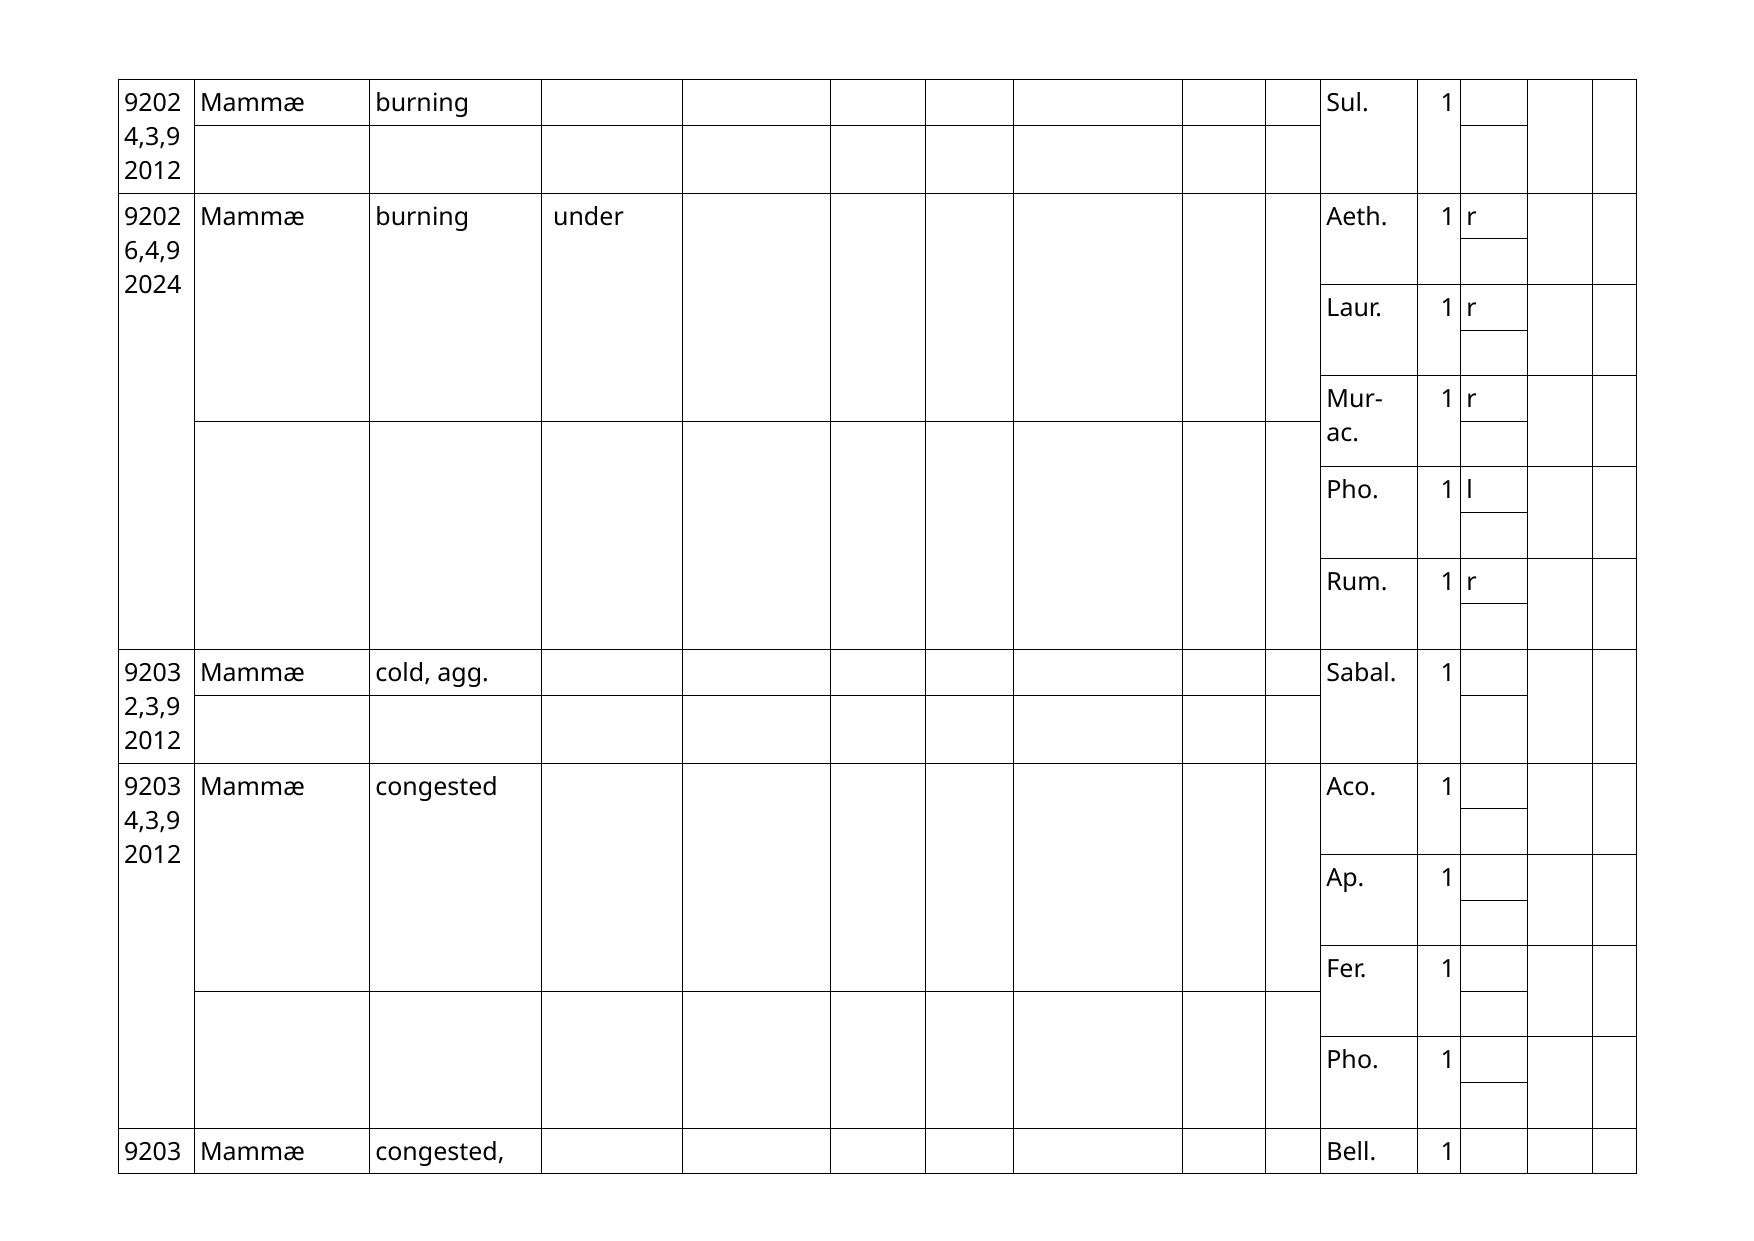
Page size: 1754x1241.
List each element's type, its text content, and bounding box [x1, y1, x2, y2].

table_cell r [1461, 285, 1527, 329]
table_cell [542, 80, 682, 124]
table_cell Mammæ [195, 80, 369, 124]
table_cell [1266, 650, 1320, 694]
table_cell [831, 126, 925, 193]
table_cell [683, 696, 830, 763]
table_cell 1 [1418, 650, 1460, 763]
table_cell [1266, 696, 1320, 763]
table_cell [1014, 764, 1182, 991]
table_cell [1461, 764, 1527, 808]
table_cell [683, 422, 830, 649]
table_cell Mur-ac. [1321, 376, 1417, 466]
table_cell [1014, 696, 1182, 763]
table_cell [1183, 650, 1265, 694]
table_cell [1593, 80, 1636, 193]
table_cell [1461, 1129, 1527, 1173]
table_cell [1593, 376, 1636, 466]
table_cell r [1461, 376, 1527, 421]
table_cell [926, 764, 1013, 991]
table_cell [1183, 764, 1265, 991]
table_cell [1528, 946, 1592, 1036]
table_cell cold, agg. [370, 650, 541, 694]
table_cell [1014, 422, 1182, 649]
table_cell congested [370, 764, 541, 991]
table_cell [1461, 855, 1527, 899]
table_cell [1461, 1083, 1527, 1128]
table_cell [926, 696, 1013, 763]
table_cell Laur. [1321, 285, 1417, 375]
table_cell Mammæ [195, 1129, 369, 1173]
table_cell [1266, 1129, 1320, 1173]
table_cell [1014, 1129, 1182, 1173]
table_cell Aco. [1321, 764, 1417, 854]
table_cell Ap. [1321, 855, 1417, 945]
table_cell [926, 422, 1013, 649]
table_cell [1461, 513, 1527, 558]
table_cell Fer. [1321, 946, 1417, 1036]
table_cell [831, 80, 925, 124]
table_cell [926, 992, 1013, 1128]
table_cell under [542, 194, 682, 421]
table_cell [1528, 1129, 1592, 1173]
table_cell Mammæ [195, 764, 369, 991]
table_cell [1528, 855, 1592, 945]
table_cell [370, 992, 541, 1128]
table_cell [370, 422, 541, 649]
table_cell [542, 650, 682, 694]
table_cell [1014, 992, 1182, 1128]
table_cell 1 [1418, 1129, 1460, 1173]
table_cell [1593, 764, 1636, 854]
table_cell Aeth. [1321, 194, 1417, 284]
table_cell [542, 696, 682, 763]
table_cell 92034,3,92012 [119, 764, 194, 1128]
table_cell [1461, 992, 1527, 1036]
table_cell 9203 [119, 1129, 194, 1173]
table_cell [1593, 467, 1636, 558]
table_cell Mammæ [195, 650, 369, 694]
table_cell [831, 1129, 925, 1173]
table_cell [1528, 764, 1592, 854]
table_cell l [1461, 467, 1527, 512]
table_cell [195, 696, 369, 763]
table_cell [926, 126, 1013, 193]
table_cell [1593, 194, 1636, 284]
table_cell Mammæ [195, 194, 369, 421]
table_cell Sabal. [1321, 650, 1417, 763]
table_cell [1266, 126, 1320, 193]
table_cell [831, 194, 925, 421]
table_cell Rum. [1321, 559, 1417, 649]
table_cell [1593, 1037, 1636, 1128]
table_cell burning [370, 194, 541, 421]
table_cell [1461, 809, 1527, 854]
table_cell [1183, 1129, 1265, 1173]
table_cell 92026,4,92024 [119, 194, 194, 649]
table_cell 1 [1418, 764, 1460, 854]
table_cell [1461, 946, 1527, 991]
table_cell [831, 696, 925, 763]
table_cell Pho. [1321, 467, 1417, 558]
table_cell r [1461, 194, 1527, 238]
table_cell [1183, 80, 1265, 124]
table_cell [1528, 80, 1592, 193]
table_cell [1183, 126, 1265, 193]
table_cell Bell. [1321, 1129, 1417, 1173]
table_cell Sul. [1321, 80, 1417, 193]
table_cell [1461, 126, 1527, 193]
table_cell [1528, 650, 1592, 763]
table_cell [195, 992, 369, 1128]
table_cell [1528, 1037, 1592, 1128]
table_cell [1461, 331, 1527, 375]
table_cell [831, 764, 925, 991]
table_cell [370, 126, 541, 193]
table_cell [1461, 422, 1527, 466]
table_cell [542, 764, 682, 991]
table_cell [683, 1129, 830, 1173]
table_cell congested, [370, 1129, 541, 1173]
table_cell 1 [1418, 1037, 1460, 1128]
table_cell [1593, 650, 1636, 763]
table_cell [1183, 194, 1265, 421]
table_cell [1593, 1129, 1636, 1173]
table_cell [1461, 650, 1527, 694]
table_cell 1 [1418, 559, 1460, 649]
table_cell burning [370, 80, 541, 124]
table_cell [683, 80, 830, 124]
table_cell [1528, 376, 1592, 466]
table_cell [926, 194, 1013, 421]
table_cell 92024,3,92012 [119, 80, 194, 193]
table_cell 1 [1418, 855, 1460, 945]
table_cell [683, 126, 830, 193]
table_cell [1528, 467, 1592, 558]
table_cell [831, 992, 925, 1128]
table_cell 1 [1418, 467, 1460, 558]
table_cell [370, 696, 541, 763]
table_cell [1183, 696, 1265, 763]
table_cell 92032,3,92012 [119, 650, 194, 763]
table_cell Pho. [1321, 1037, 1417, 1128]
table_cell 1 [1418, 80, 1460, 193]
table_cell [542, 1129, 682, 1173]
table_cell 1 [1418, 285, 1460, 375]
table_cell [1014, 126, 1182, 193]
table_cell [1266, 194, 1320, 421]
table_cell [683, 764, 830, 991]
table_cell [1593, 559, 1636, 649]
table_cell [1593, 855, 1636, 945]
table_cell [542, 422, 682, 649]
table_cell r [1461, 559, 1527, 603]
table_cell [1528, 559, 1592, 649]
table_cell [683, 992, 830, 1128]
table_cell [1461, 80, 1527, 124]
table_cell [1266, 992, 1320, 1128]
table_cell [1461, 604, 1527, 649]
table_cell [1183, 422, 1265, 649]
table_cell [542, 992, 682, 1128]
table_cell [683, 650, 830, 694]
table_cell [1266, 80, 1320, 124]
table_cell [1593, 285, 1636, 375]
table_cell [1528, 194, 1592, 284]
table_cell 1 [1418, 194, 1460, 284]
table_cell [542, 126, 682, 193]
table_cell [1266, 764, 1320, 991]
table_cell [195, 126, 369, 193]
table_cell [1266, 422, 1320, 649]
table_cell [831, 422, 925, 649]
table_cell [1014, 650, 1182, 694]
table_cell [1461, 696, 1527, 763]
table_cell [1593, 946, 1636, 1036]
table_cell [1014, 80, 1182, 124]
table_cell [1528, 285, 1592, 375]
table_cell [1461, 1037, 1527, 1082]
table_cell 1 [1418, 946, 1460, 1036]
table_cell [1461, 239, 1527, 284]
table_cell [1014, 194, 1182, 421]
table_cell [1183, 992, 1265, 1128]
table_cell [926, 80, 1013, 124]
table_cell 1 [1418, 376, 1460, 466]
table_cell [926, 650, 1013, 694]
table_cell [926, 1129, 1013, 1173]
table_cell [195, 422, 369, 649]
table_cell [1461, 901, 1527, 945]
table_cell [683, 194, 830, 421]
table_cell [831, 650, 925, 694]
